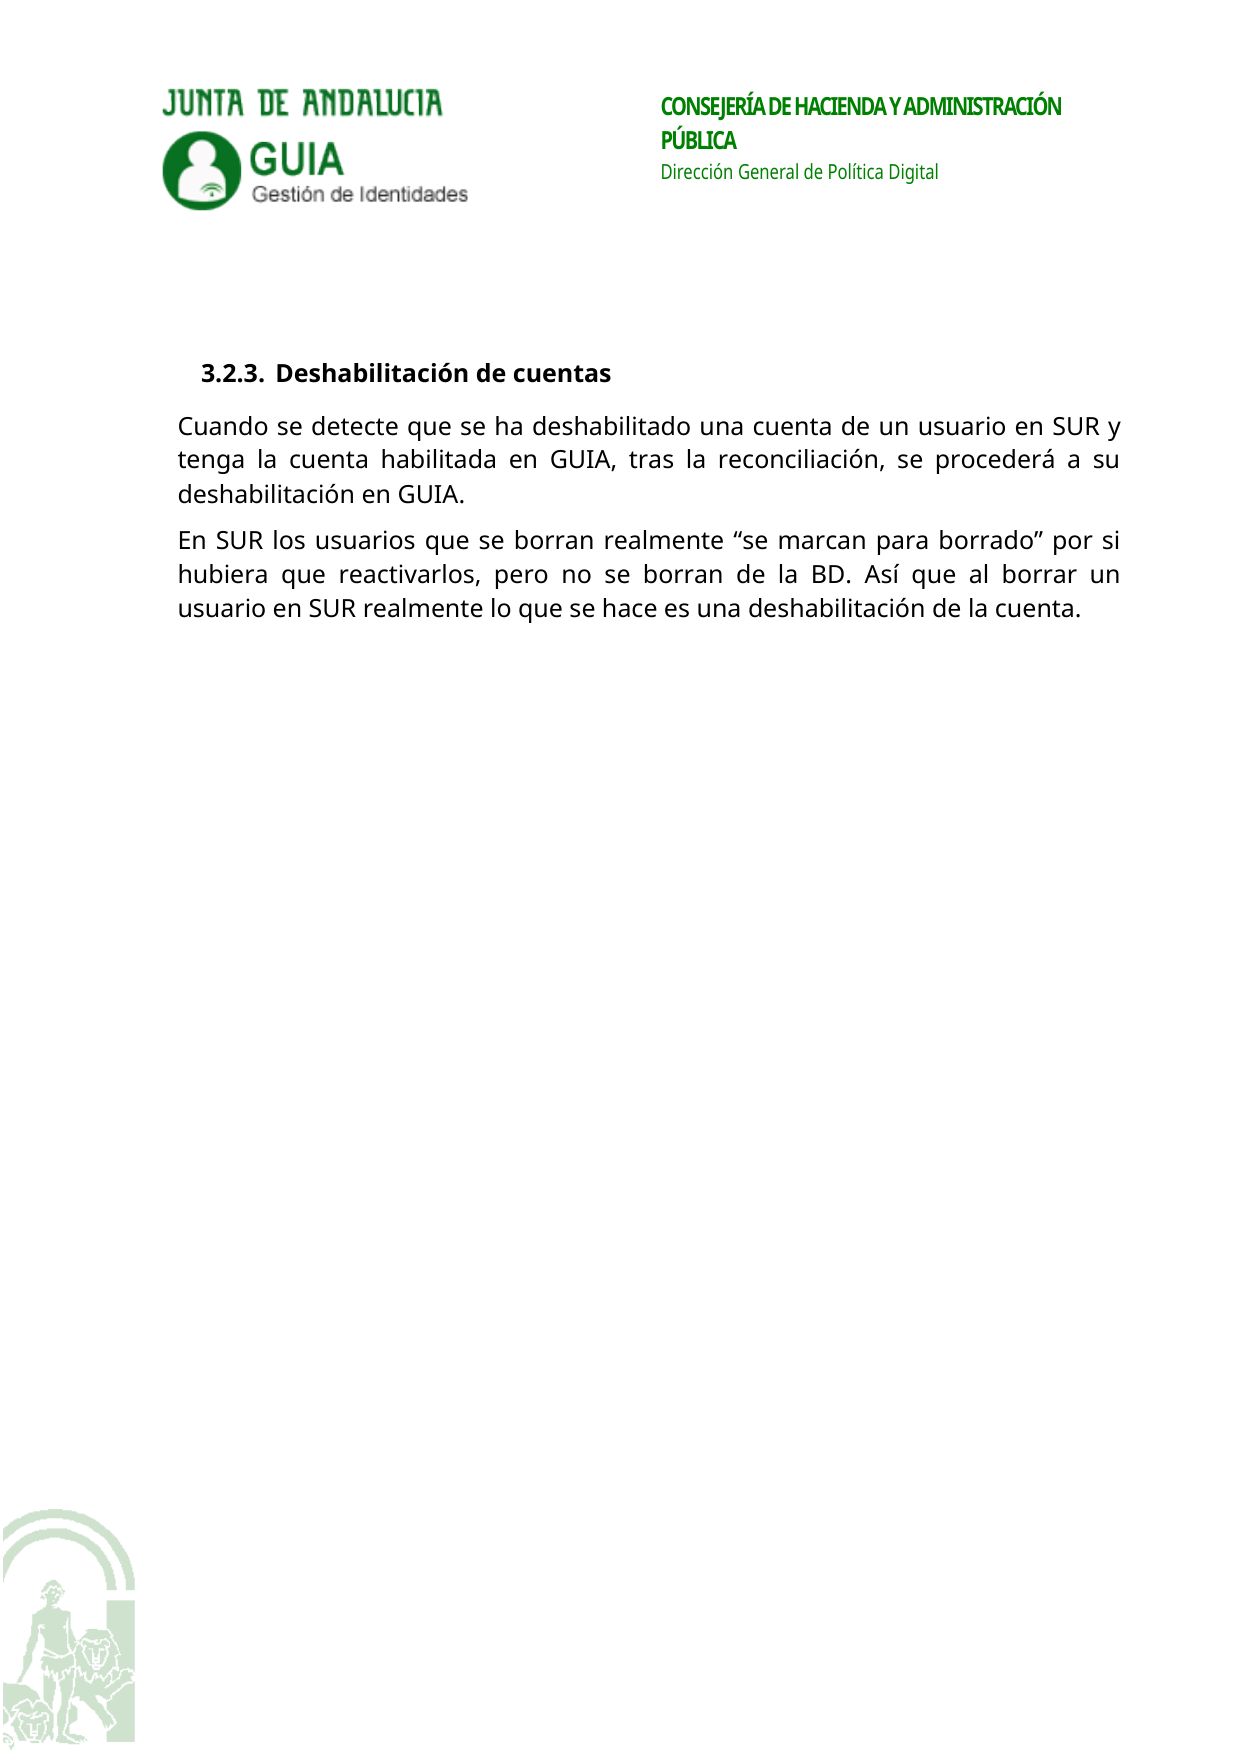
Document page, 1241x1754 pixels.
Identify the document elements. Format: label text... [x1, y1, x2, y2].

text En SUR los usuarios que se borran realmente “se marcan para borrado” por si hubiera que reactivarlos, pero no se borran de la BD. Así que al borrar un usuario en SUR realmente lo que se hace es una deshabilitación de la cuenta. [177, 523, 1122, 625]
picture [147, 82, 498, 225]
subtitle Deshabilitación de cuentas [201, 355, 1122, 389]
text Cuando se detecte que se ha deshabilitado una cuenta de un usuario en SUR y tenga la cuenta habilitada en GUIA, tras la reconciliación, se procederá a su deshabilitación en GUIA. [177, 408, 1122, 510]
picture [3, 1508, 136, 1750]
